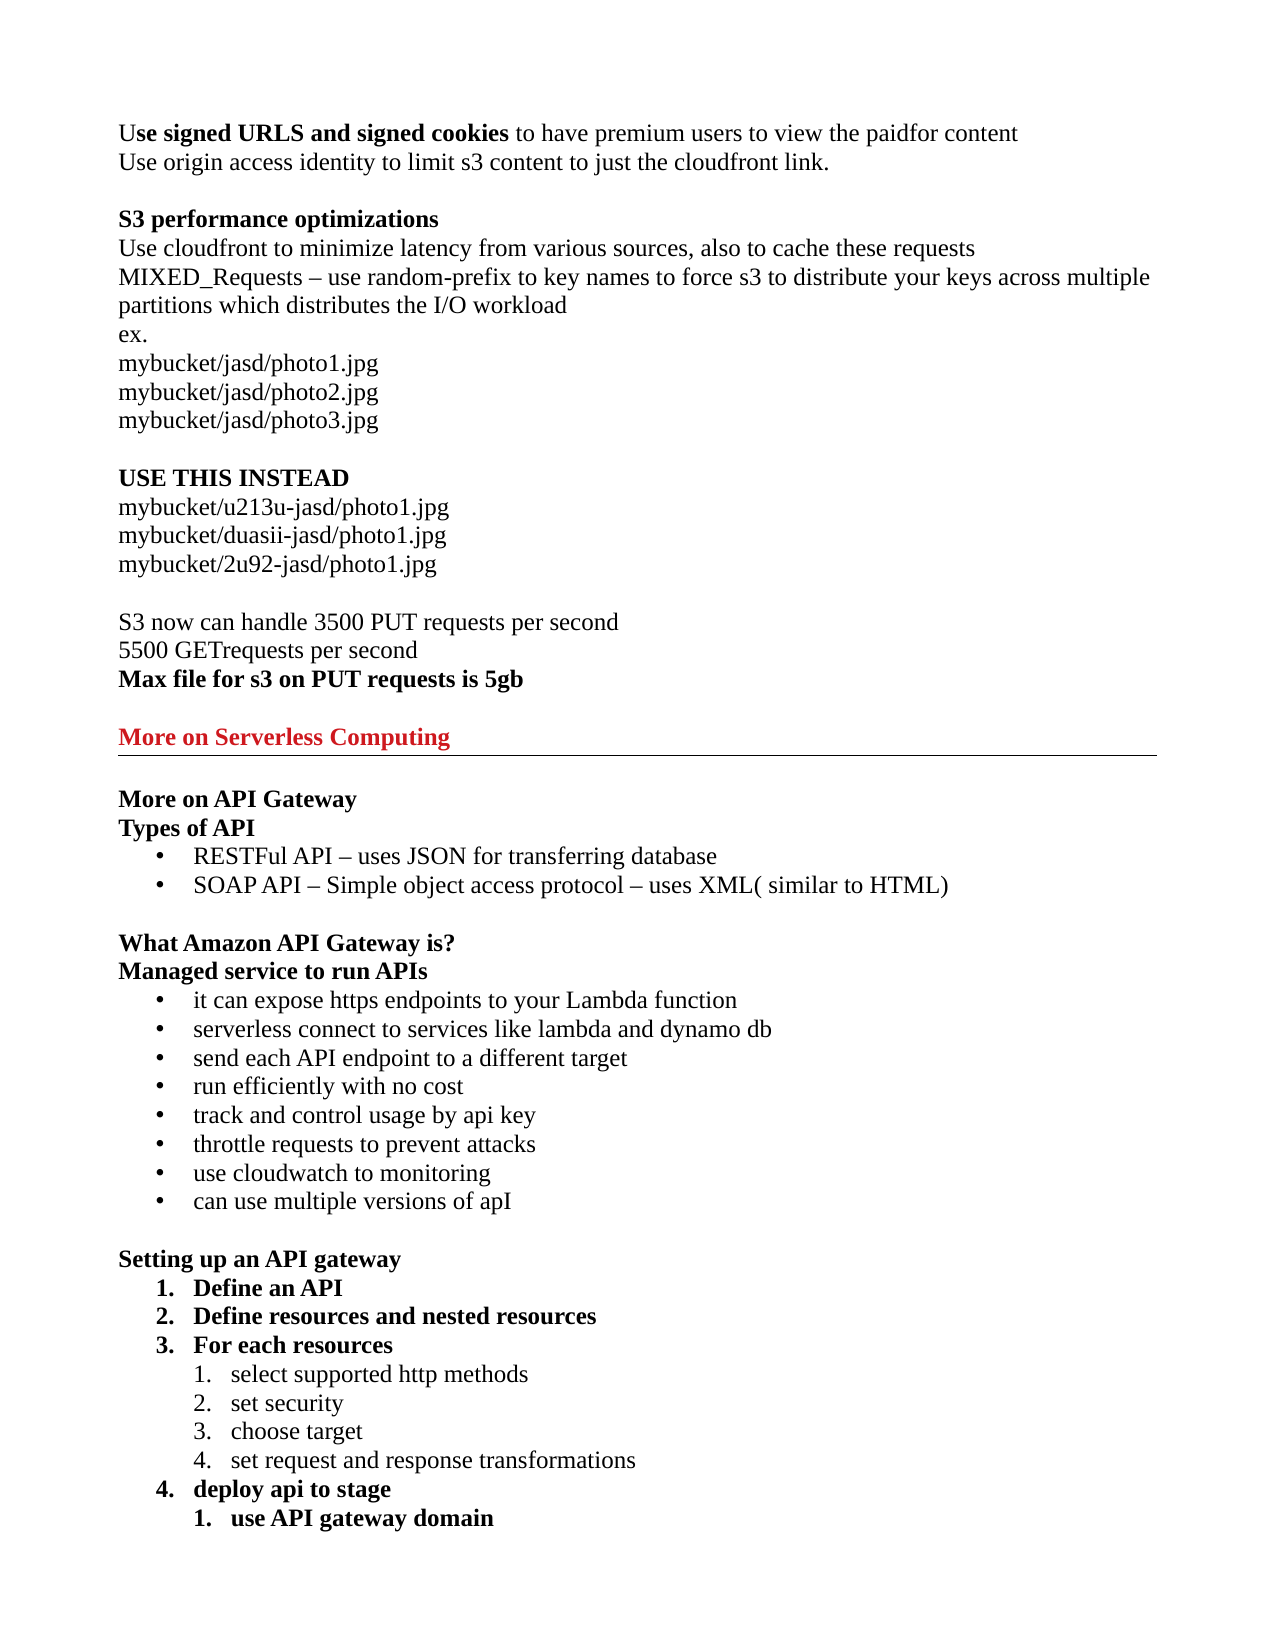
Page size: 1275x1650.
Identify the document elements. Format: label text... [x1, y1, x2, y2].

list throttle requests to prevent attacks [156, 1129, 1157, 1158]
text ex. [118, 319, 1157, 348]
list use API gateway domain [193, 1503, 1157, 1531]
list track and control usage by api key [156, 1100, 1157, 1129]
text Use signed URLS and signed cookies to have premium users to view the paidfor content [118, 118, 1157, 147]
list SOAP API – Simple object access protocol – uses XML( similar to HTML) [156, 870, 1157, 899]
text More on API Gateway [118, 784, 1157, 813]
text mybucket/2u92-jasd/photo1.jpg [118, 549, 1157, 578]
list For each resources [156, 1330, 1157, 1359]
text 5500 GETrequests per second [118, 636, 1157, 664]
text What Amazon API Gateway is? [118, 928, 1157, 956]
text mybucket/duasii-jasd/photo1.jpg [118, 521, 1157, 549]
list serverless connect to services like lambda and dynamo db [156, 1014, 1157, 1043]
text mybucket/jasd/photo2.jpg [118, 377, 1157, 406]
text mybucket/jasd/photo1.jpg [118, 348, 1157, 377]
list use cloudwatch to monitoring [156, 1158, 1157, 1186]
list deploy api to stage [156, 1474, 1157, 1503]
text More on Serverless Computing [118, 722, 1157, 755]
text Max file for s3 on PUT requests is 5gb [118, 664, 1157, 693]
text Managed service to run APIs [118, 956, 1157, 985]
list choose target [193, 1416, 1157, 1445]
text Use origin access identity to limit s3 content to just the cloudfront link. [118, 147, 1157, 176]
text USE THIS INSTEAD [118, 463, 1157, 492]
list RESTFul API – uses JSON for transferring database [156, 841, 1157, 870]
text Types of API [118, 813, 1157, 841]
text Use cloudfront to minimize latency from various sources, also to cache these requests [118, 233, 1157, 262]
text S3 now can handle 3500 PUT requests per second [118, 607, 1157, 636]
text S3 performance optimizations [118, 204, 1157, 233]
list set request and response transformations [193, 1445, 1157, 1474]
list Define an API [156, 1273, 1157, 1301]
list can use multiple versions of apI [156, 1186, 1157, 1215]
text MIXED_Requests – use random-prefix to key names to force s3 to distribute your keys across multiple partitions which distributes the I/O workload [118, 262, 1157, 319]
text mybucket/u213u-jasd/photo1.jpg [118, 492, 1157, 521]
list run efficiently with no cost [156, 1071, 1157, 1100]
list set security [193, 1388, 1157, 1416]
list send each API endpoint to a different target [156, 1043, 1157, 1071]
list it can expose https endpoints to your Lambda function [156, 985, 1157, 1014]
text Setting up an API gateway [118, 1244, 1157, 1273]
list Define resources and nested resources [156, 1301, 1157, 1330]
text mybucket/jasd/photo3.jpg [118, 406, 1157, 434]
list select supported http methods [193, 1359, 1157, 1388]
